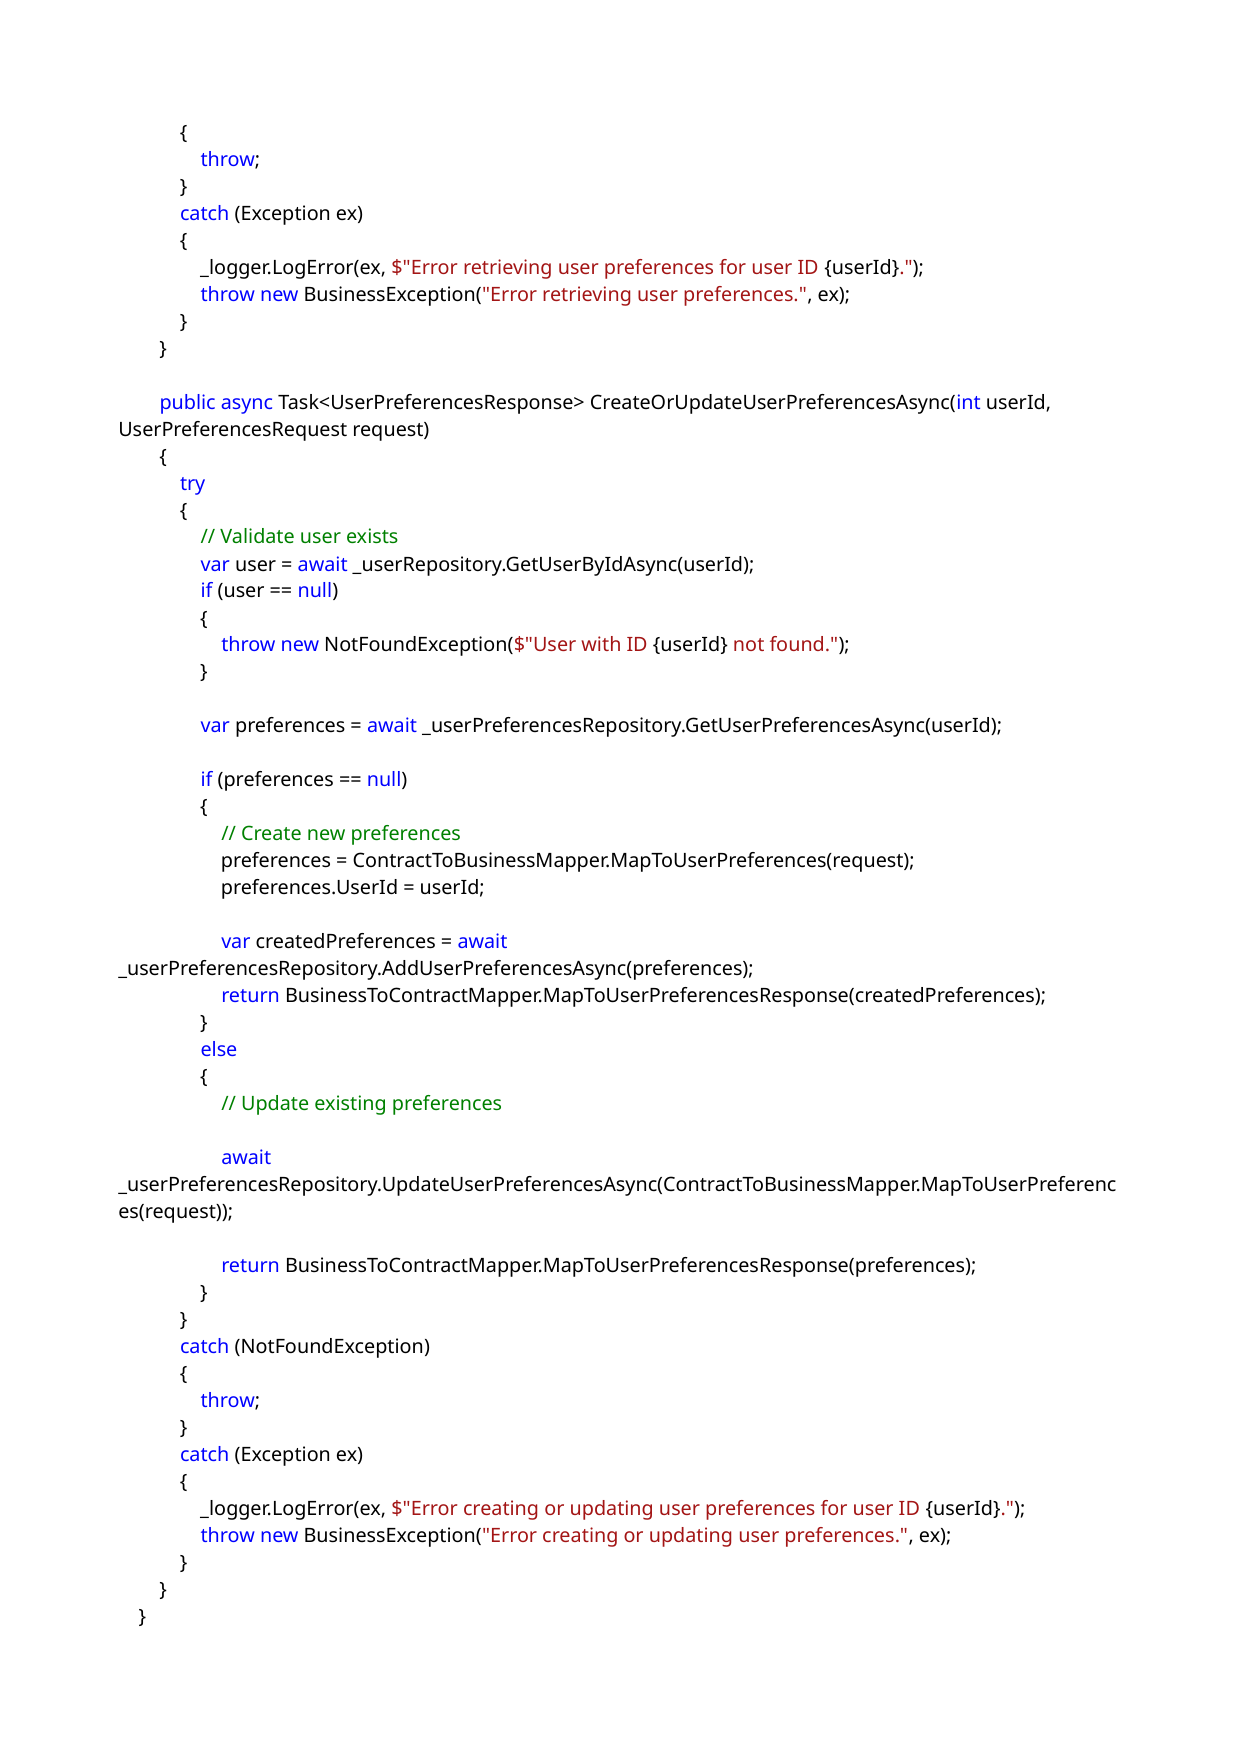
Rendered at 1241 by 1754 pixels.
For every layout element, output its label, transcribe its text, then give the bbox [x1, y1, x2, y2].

text preferences = ContractToBusinessMapper.MapToUserPreferences(request); [118, 847, 1122, 873]
text { [118, 604, 1122, 631]
text throw; [118, 145, 1122, 172]
text } [118, 1548, 1122, 1575]
text { [118, 496, 1122, 523]
text else [118, 1035, 1122, 1062]
text { [118, 1359, 1122, 1386]
text // Update existing preferences [118, 1089, 1122, 1116]
text return BusinessToContractMapper.MapToUserPreferencesResponse(preferences); [118, 1251, 1122, 1278]
text } [118, 1413, 1122, 1440]
text } [118, 1278, 1122, 1305]
text if (user == null) [118, 577, 1122, 604]
text var createdPreferences = await _userPreferencesRepository.AddUserPreferencesAsync(preferences); [118, 927, 1122, 981]
text preferences.UserId = userId; [118, 873, 1122, 901]
text try [118, 469, 1122, 496]
text _logger.LogError(ex, $"Error retrieving user preferences for user ID {userId}."); [118, 253, 1122, 280]
text _logger.LogError(ex, $"Error creating or updating user preferences for user ID {userId}."); [118, 1494, 1122, 1521]
text } [118, 172, 1122, 199]
text { [118, 1467, 1122, 1494]
text { [118, 118, 1122, 145]
text var preferences = await _userPreferencesRepository.GetUserPreferencesAsync(userId); [118, 712, 1122, 739]
text { [118, 226, 1122, 253]
text throw new BusinessException("Error creating or updating user preferences.", ex); [118, 1521, 1122, 1548]
text { [118, 442, 1122, 469]
text catch (Exception ex) [118, 1440, 1122, 1467]
text await _userPreferencesRepository.UpdateUserPreferencesAsync(ContractToBusinessMapper.MapToUserPreferences(request)); [118, 1143, 1122, 1224]
text return BusinessToContractMapper.MapToUserPreferencesResponse(createdPreferences); [118, 981, 1122, 1008]
text } [118, 334, 1122, 361]
text throw; [118, 1386, 1122, 1413]
text var user = await _userRepository.GetUserByIdAsync(userId); [118, 550, 1122, 577]
text { [118, 793, 1122, 819]
text catch (Exception ex) [118, 199, 1122, 226]
text } [118, 1305, 1122, 1332]
text if (preferences == null) [118, 766, 1122, 793]
text } [118, 1602, 1122, 1629]
text } [118, 307, 1122, 334]
text } [118, 1575, 1122, 1602]
text catch (NotFoundException) [118, 1332, 1122, 1359]
text throw new NotFoundException($"User with ID {userId} not found."); [118, 631, 1122, 658]
text // Validate user exists [118, 523, 1122, 550]
text // Create new preferences [118, 819, 1122, 847]
text { [118, 1062, 1122, 1089]
text throw new BusinessException("Error retrieving user preferences.", ex); [118, 280, 1122, 307]
text public async Task<UserPreferencesResponse> CreateOrUpdateUserPreferencesAsync(int userId, UserPreferencesRequest request) [118, 388, 1122, 442]
text } [118, 1008, 1122, 1035]
text } [118, 658, 1122, 685]
